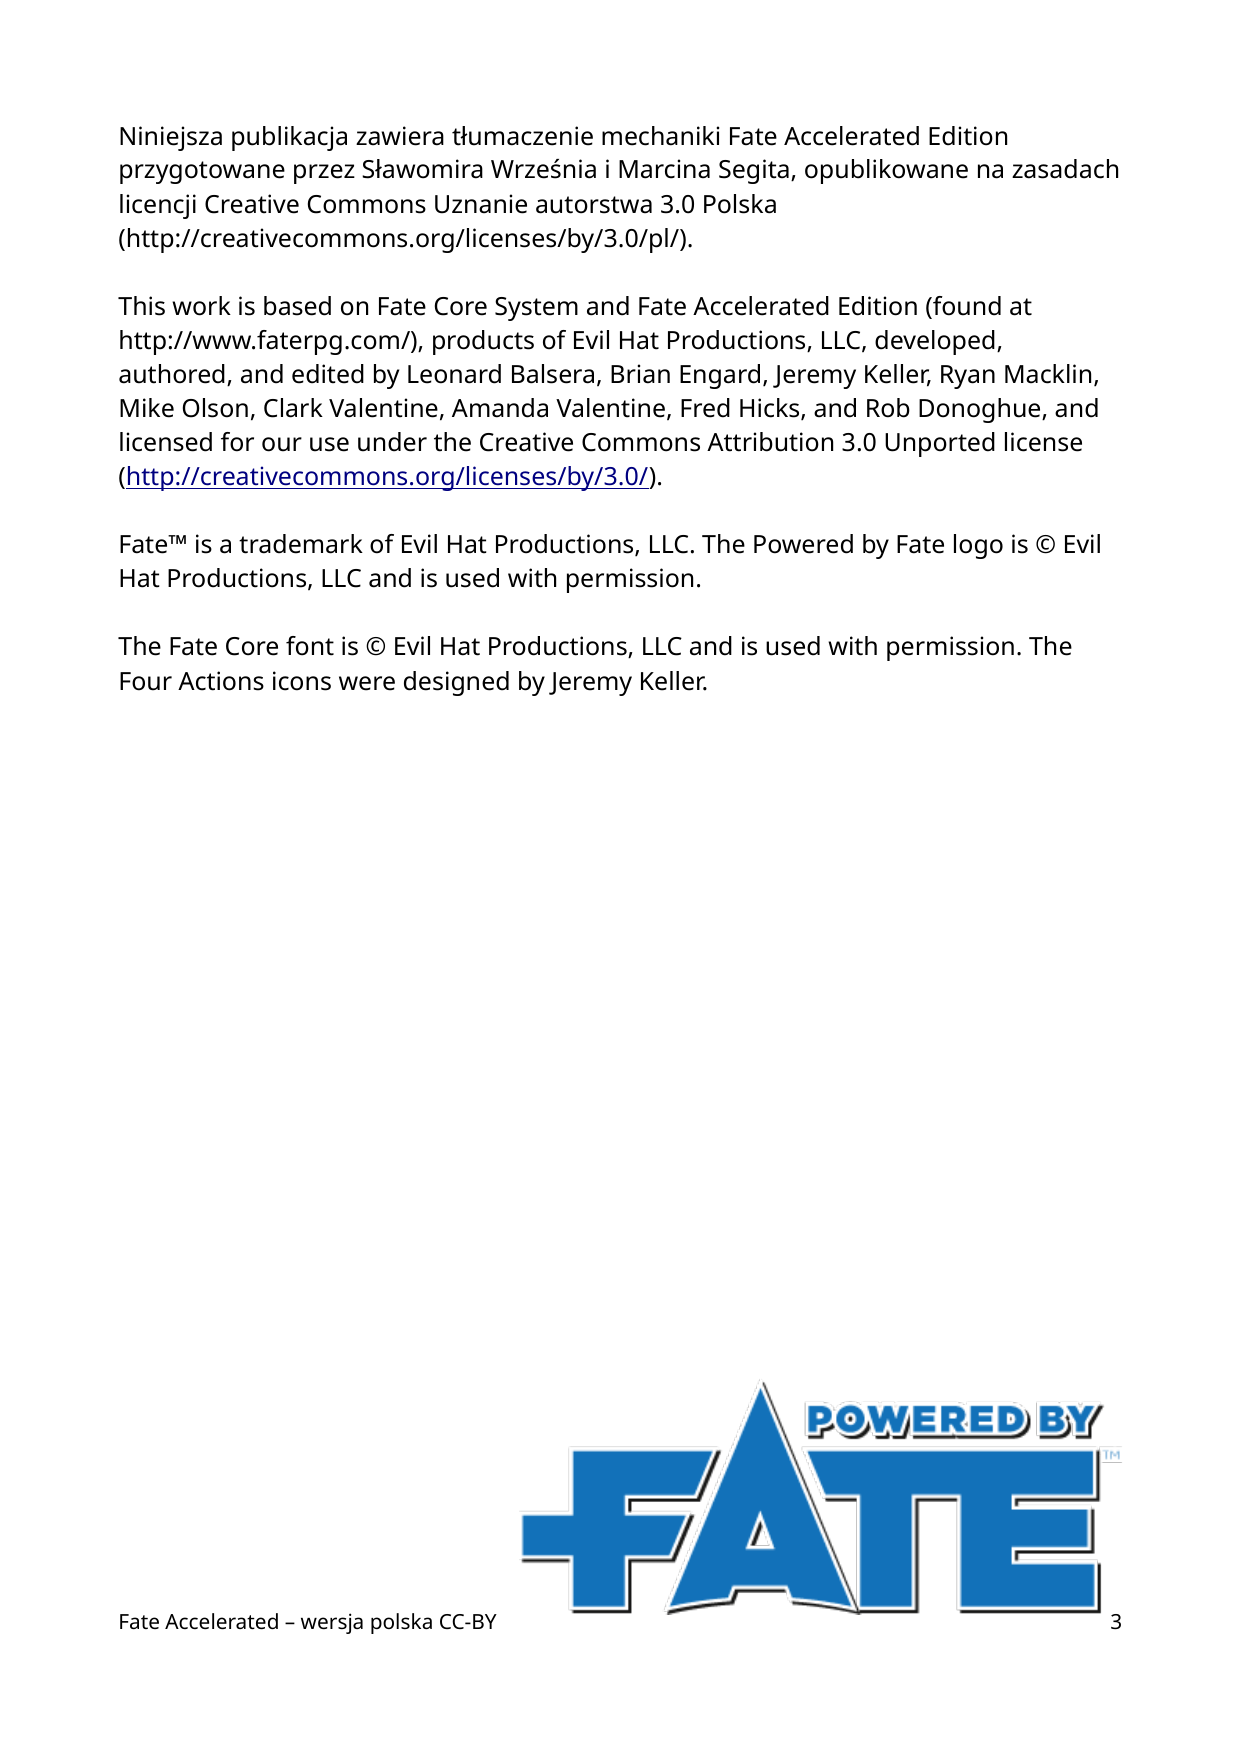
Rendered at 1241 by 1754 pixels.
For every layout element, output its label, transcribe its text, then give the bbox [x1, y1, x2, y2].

picture [519, 1378, 1123, 1615]
text Niniejsza publikacja zawiera tłumaczenie mechaniki Fate Accelerated Edition przygotowane przez Sławomira Września i Marcina Segita, opublikowane na zasadach licencji Creative Commons Uznanie autorstwa 3.0 Polska (http://creativecommons.org/licenses/by/3.0/pl/). [118, 118, 1122, 254]
text This work is based on Fate Core System and Fate Accelerated Edition (found at http://www.faterpg.com/), products of Evil Hat Productions, LLC, developed, authored, and edited by Leonard Balsera, Brian Engard, Jeremy Keller, Ryan Macklin, Mike Olson, Clark Valentine, Amanda Valentine, Fred Hicks, and Rob Donoghue, and licensed for our use under the Creative Commons Attribution 3.0 Unported license (http://creativecommons.org/licenses/by/3.0/). [118, 288, 1122, 493]
text The Fate Core font is © Evil Hat Productions, LLC and is used with permission. The Four Actions icons were designed by Jeremy Keller. [118, 629, 1122, 697]
text Fate™ is a trademark of Evil Hat Productions, LLC. The Powered by Fate logo is © Evil Hat Productions, LLC and is used with permission. [118, 527, 1122, 595]
